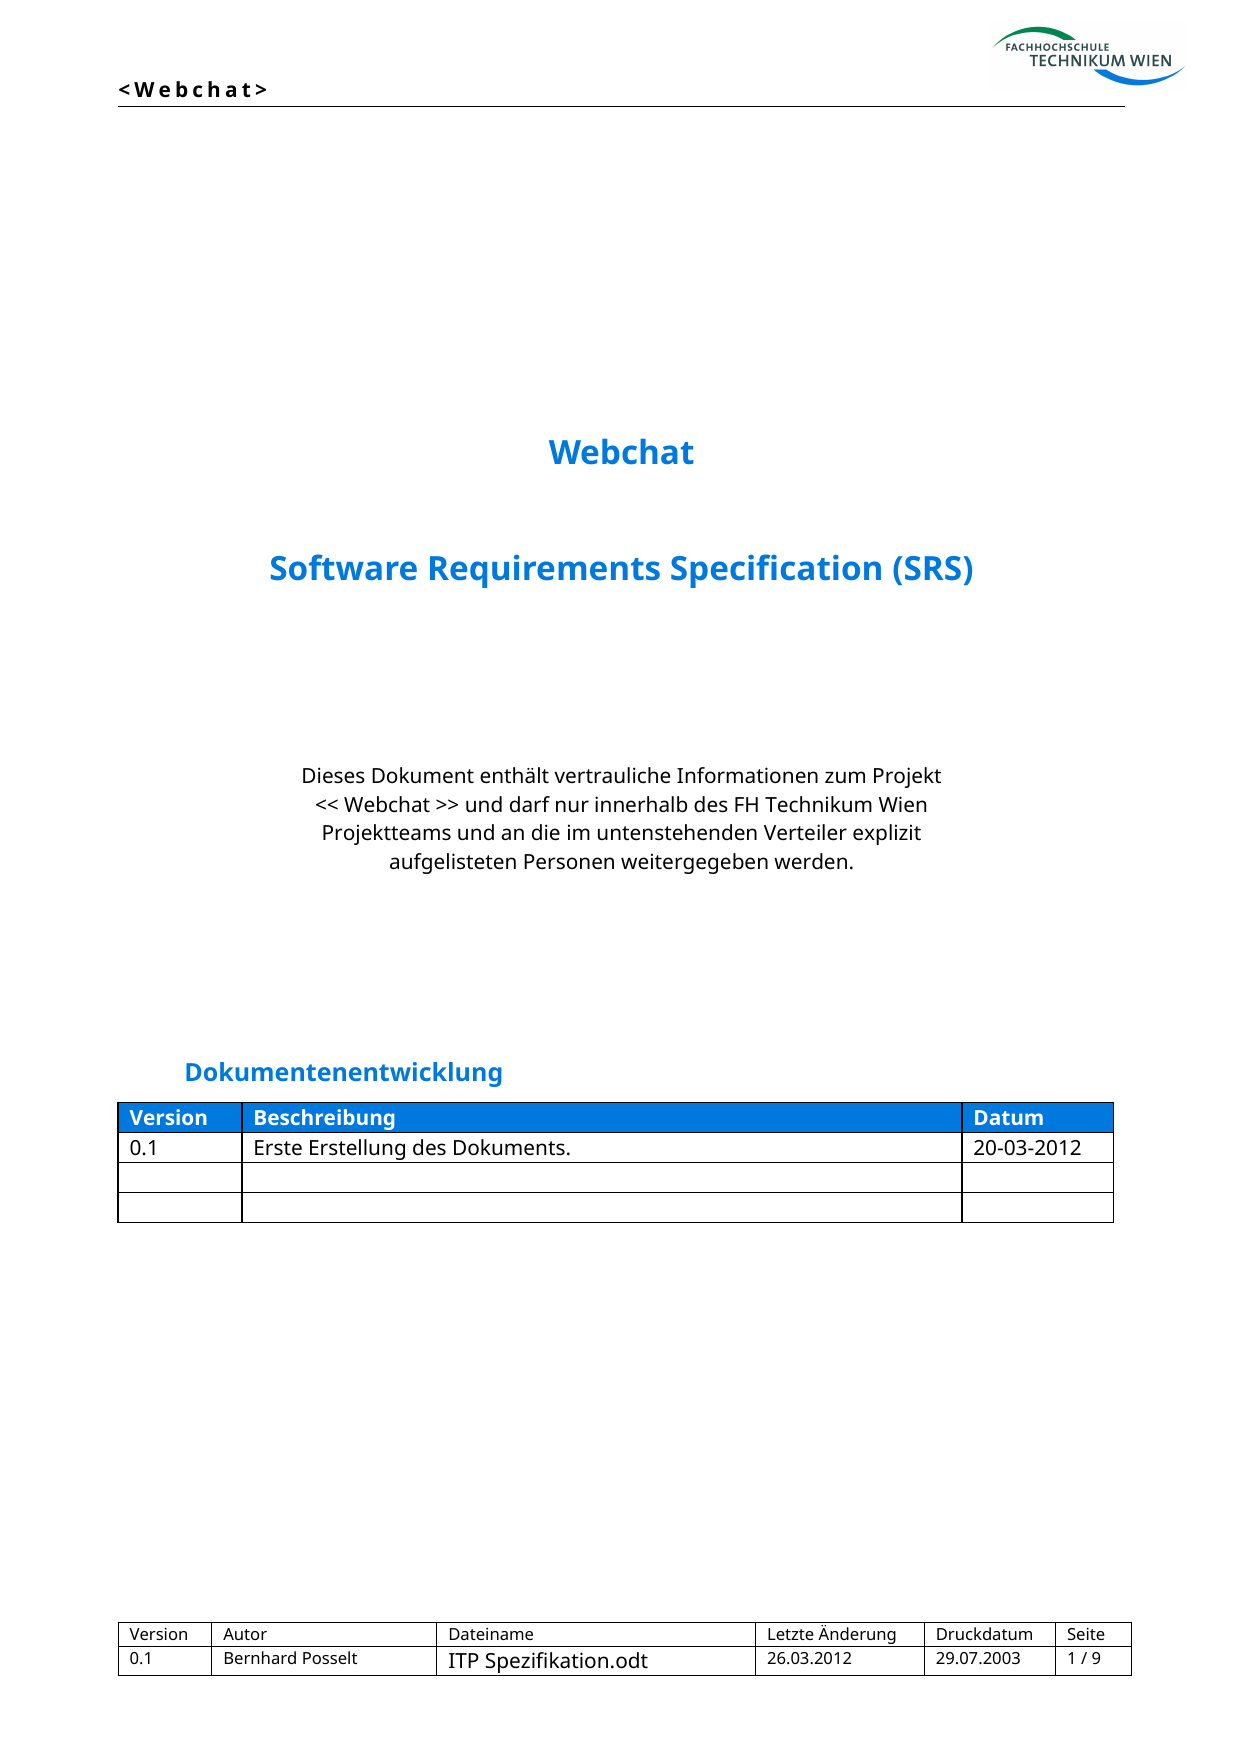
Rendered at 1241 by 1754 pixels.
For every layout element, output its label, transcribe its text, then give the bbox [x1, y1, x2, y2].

table_cell [119, 1163, 241, 1192]
table_cell 0.1 [119, 1133, 241, 1162]
table_cell 20-03-2012 [963, 1133, 1113, 1162]
text Dieses Dokument enthält vertrauliche Informationen zum Projekt << Webchat >> und darf nur innerhalb des FH Technikum Wien Projektteams und an die im untenstehenden Verteiler explizit aufgelisteten Personen weitergegeben werden. [298, 762, 945, 875]
table_header Version [119, 1103, 241, 1132]
table_header Beschreibung [243, 1103, 961, 1132]
table_cell [119, 1193, 241, 1222]
table_header Datum [963, 1103, 1113, 1132]
table_cell [243, 1193, 961, 1222]
subtitle Dokumentenentwicklung [124, 1055, 1125, 1089]
table_cell Erste Erstellung des Dokuments. [243, 1133, 961, 1162]
subtitle Software Requirements Specification (SRS) [130, 544, 1113, 590]
table_cell [963, 1193, 1113, 1222]
table_cell [243, 1163, 961, 1192]
table_cell [963, 1163, 1113, 1192]
picture [990, 21, 1187, 91]
subtitle Webchat [130, 429, 1113, 474]
